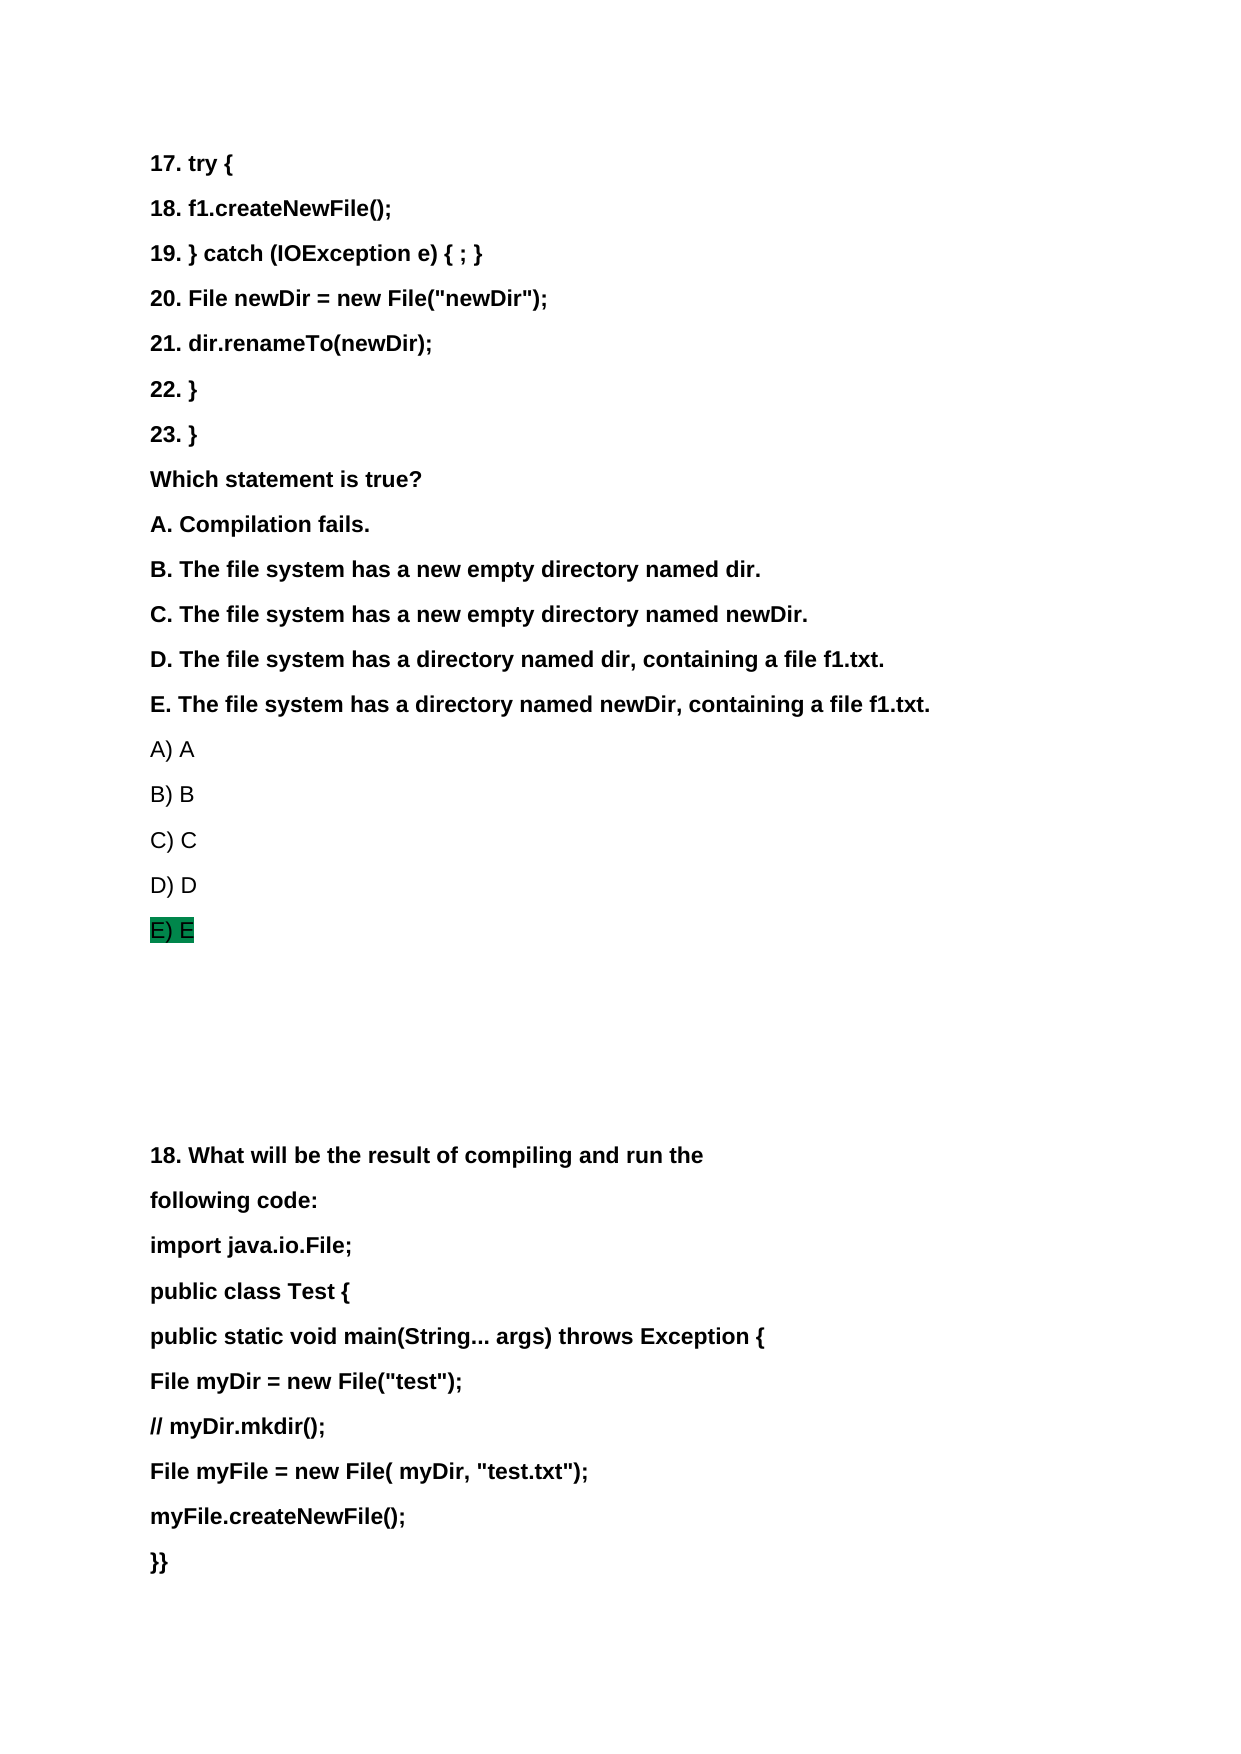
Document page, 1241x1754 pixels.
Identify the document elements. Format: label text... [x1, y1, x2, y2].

text 18. f1.createNewFile(); [150, 195, 1090, 221]
text }} [150, 1548, 1090, 1574]
text public class Test { [150, 1278, 1090, 1304]
text 20. File newDir = new File("newDir"); [150, 285, 1090, 312]
text A. Compilation fails. [150, 511, 1090, 537]
text // myDir.mkdir(); [150, 1413, 1090, 1439]
text 18. What will be the result of compiling and run the [150, 1142, 1090, 1169]
text File myDir = new File("test"); [150, 1368, 1090, 1394]
text C. The file system has a new empty directory named newDir. [150, 601, 1090, 627]
text D. The file system has a directory named dir, containing a file f1.txt. [150, 646, 1090, 672]
text A) A [150, 736, 1090, 763]
text C) C [150, 827, 1090, 853]
text Which statement is true? [150, 466, 1090, 492]
text myFile.createNewFile(); [150, 1503, 1090, 1529]
text public static void main(String... args) throws Exception { [150, 1323, 1090, 1349]
text D) D [150, 872, 1090, 898]
text File myFile = new File( myDir, "test.txt"); [150, 1458, 1090, 1484]
text B) B [150, 781, 1090, 808]
text 21. dir.renameTo(newDir); [150, 330, 1090, 357]
text import java.io.File; [150, 1232, 1090, 1259]
text 23. } [150, 421, 1090, 447]
text 22. } [150, 376, 1090, 402]
text 17. try { [150, 150, 1090, 176]
text following code: [150, 1187, 1090, 1214]
text B. The file system has a new empty directory named dir. [150, 556, 1090, 582]
text E) E [150, 917, 1090, 943]
text E. The file system has a directory named newDir, containing a file f1.txt. [150, 691, 1090, 718]
text 19. } catch (IOException e) { ; } [150, 240, 1090, 267]
